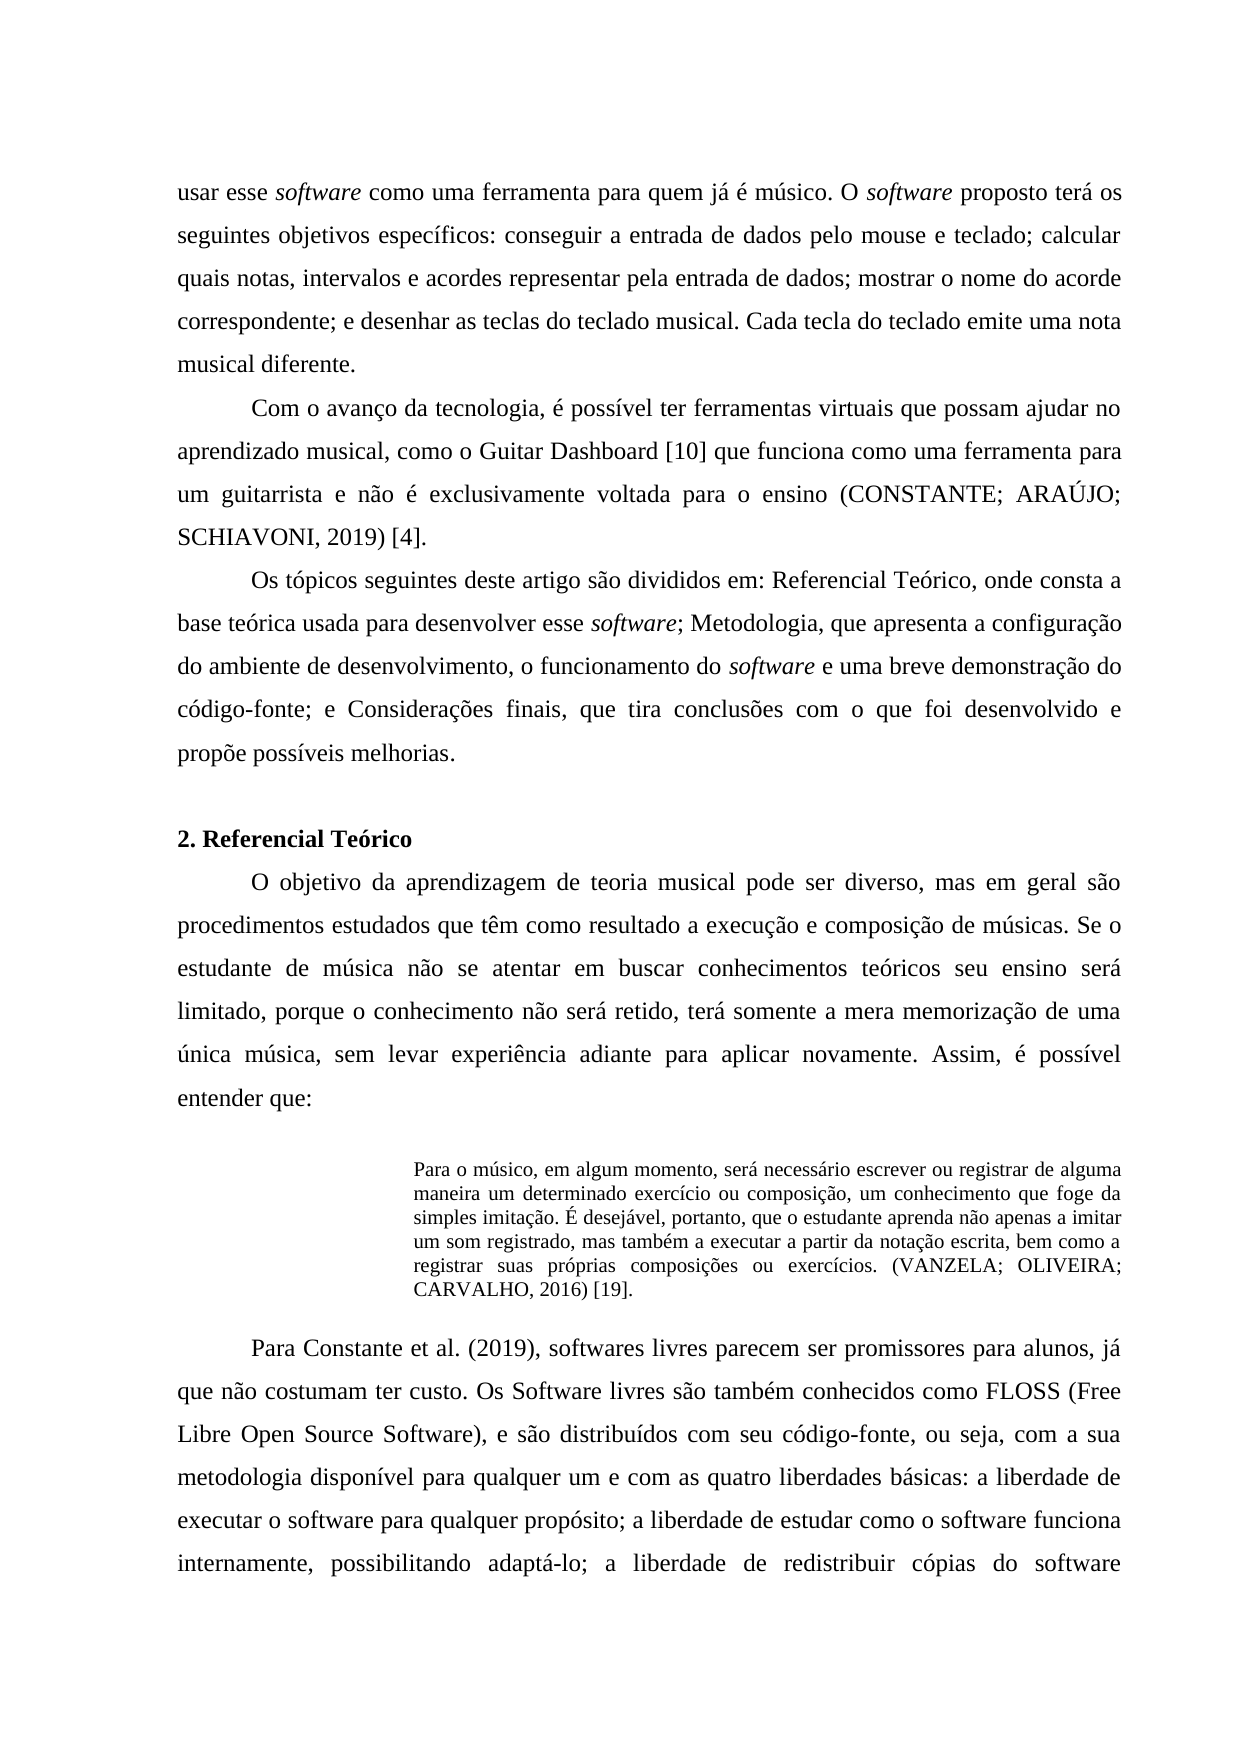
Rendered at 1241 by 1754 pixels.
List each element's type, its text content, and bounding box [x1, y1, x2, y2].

text Para o músico, em algum momento, será necessário escrever ou registrar de alguma maneira um determinado exercício ou composição, um conhecimento que foge da simples imitação. É desejável, portanto, que o estudante aprenda não apenas a imitar um som registrado, mas também a executar a partir da notação escrita, bem como a registrar suas próprias composições ou exercícios. (VANZELA; OLIVEIRA; CARVALHO, 2016) [19]. [413, 1157, 1122, 1301]
text Para Constante et al. (2019), softwares livres parecem ser promissores para alunos, já que não costumam ter custo. Os Software livres são também conhecidos como FLOSS (Free Libre Open Source Software), e são distribuídos com seu código-fonte, ou seja, com a sua metodologia disponível para qualquer um e com as quatro liberdades básicas: a liberdade de executar o software para qualquer propósito; a liberdade de estudar como o software funciona internamente, possibilitando adaptá-lo; a liberdade de redistribuir cópias do software [177, 1333, 1122, 1577]
text O objetivo da aprendizagem de teoria musical pode ser diverso, mas em geral são procedimentos estudados que têm como resultado a execução e composição de músicas. Se o estudante de música não se atentar em buscar conhecimentos teóricos seu ensino será limitado, porque o conhecimento não será retido, terá somente a mera memorização de uma única música, sem levar experiência adiante para aplicar novamente. Assim, é possível entender que: [177, 867, 1122, 1111]
text Com o avanço da tecnologia, é possível ter ferramentas virtuais que possam ajudar no aprendizado musical, como o Guitar Dashboard [10] que funciona como uma ferramenta para um guitarrista e não é exclusivamente voltada para o ensino (CONSTANTE; ARAÚJO; SCHIAVONI, 2019) [4]. [177, 393, 1122, 551]
subtitle 2. Referencial Teórico [177, 824, 1122, 853]
text Os tópicos seguintes deste artigo são divididos em: Referencial Teórico, onde consta a base teórica usada para desenvolver esse software; Metodologia, que apresenta a configuração do ambiente de desenvolvimento, o funcionamento do software e uma breve demonstração do código-fonte; e Considerações finais, que tira conclusões com o que foi desenvolvido e propõe possíveis melhorias. [177, 565, 1122, 766]
text usar esse software como uma ferramenta para quem já é músico. O software proposto terá os seguintes objetivos específicos: conseguir a entrada de dados pelo mouse e teclado; calcular quais notas, intervalos e acordes representar pela entrada de dados; mostrar o nome do acorde correspondente; e desenhar as teclas do teclado musical. Cada tecla do teclado emite uma nota musical diferente. [177, 177, 1122, 378]
